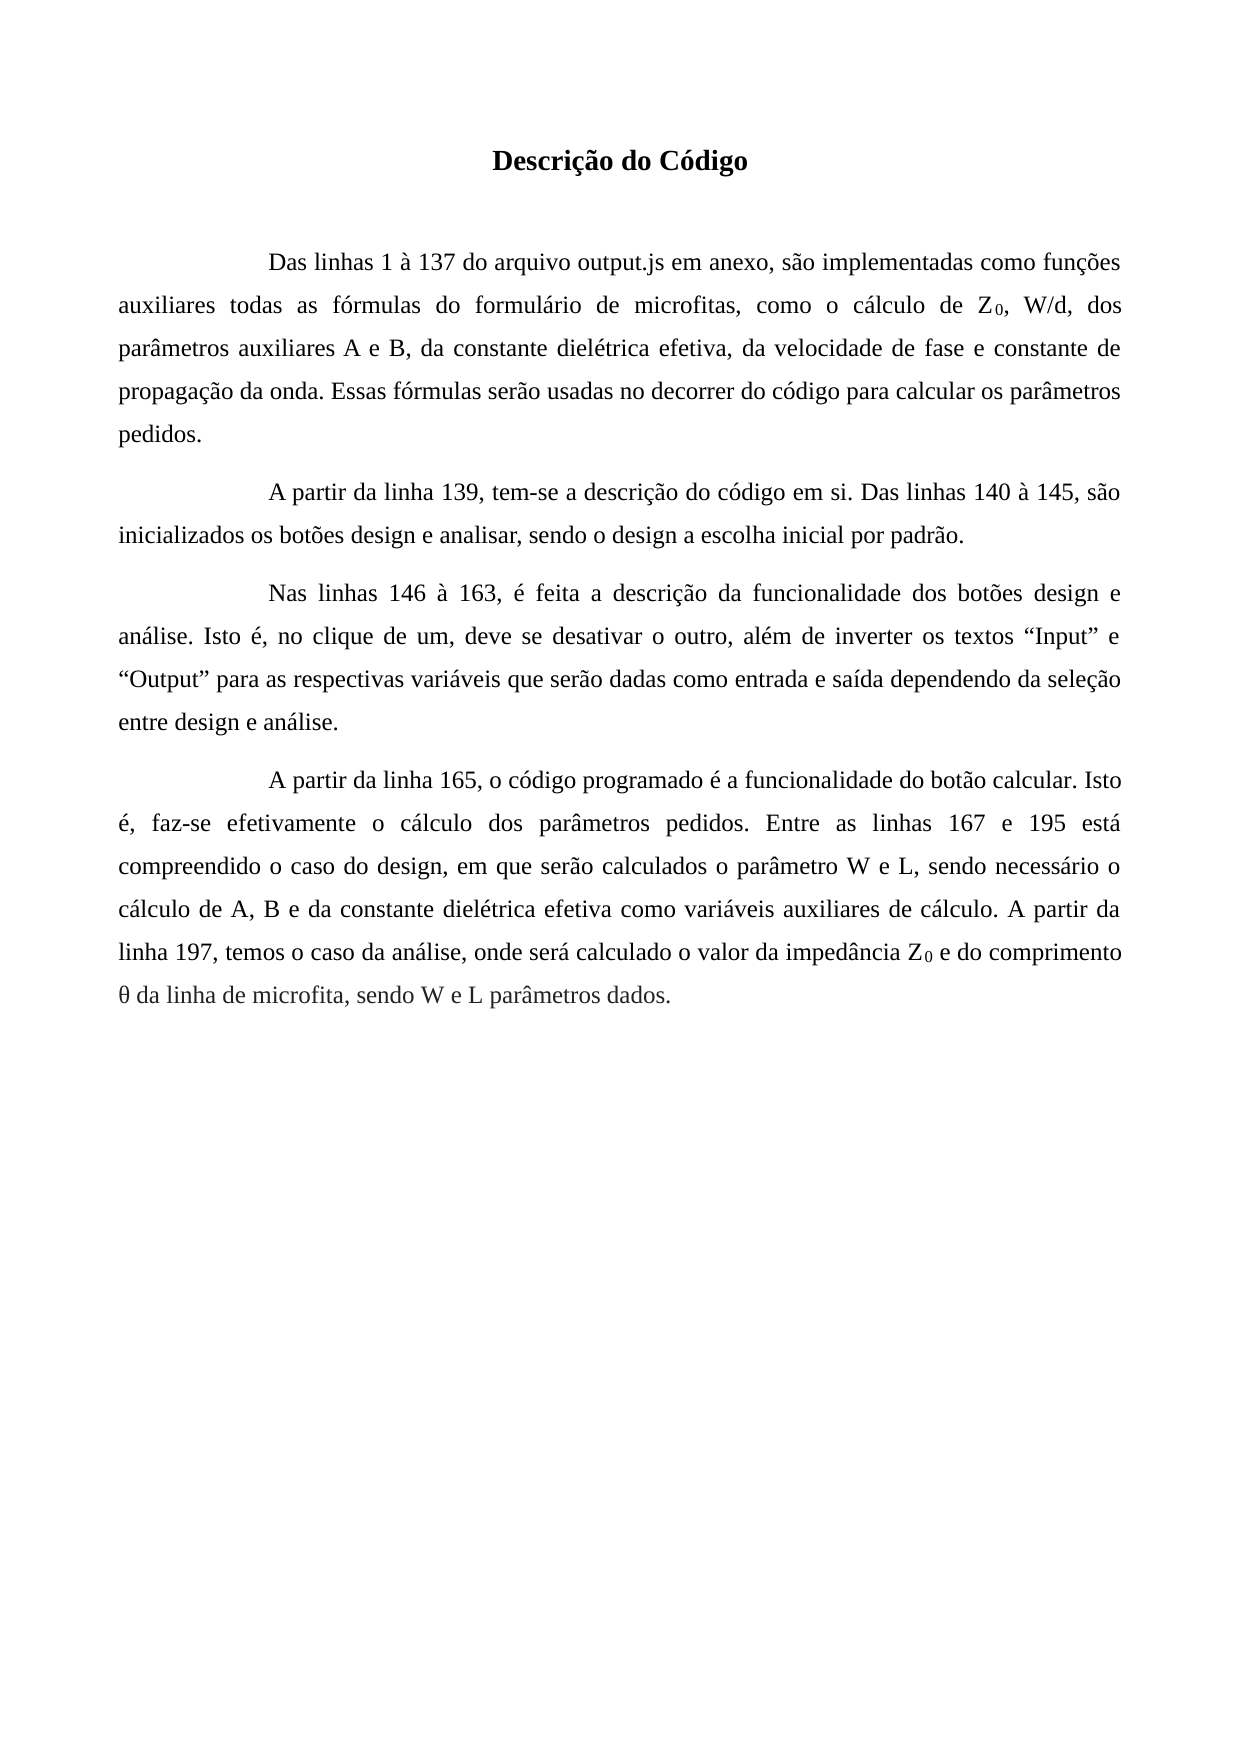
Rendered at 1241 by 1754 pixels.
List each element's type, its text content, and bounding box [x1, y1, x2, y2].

text A partir da linha 139, tem-se a descrição do código em si. Das linhas 140 à 145, são inicializados os botões design e analisar, sendo o design a escolha inicial por padrão. [118, 477, 1122, 549]
text Das linhas 1 à 137 do arquivo output.js em anexo, são implementadas como funções auxiliares todas as fórmulas do formulário de microfitas, como o cálculo de Z0, W/d, dos parâmetros auxiliares A e B, da constante dielétrica efetiva, da velocidade de fase e constante de propagação da onda. Essas fórmulas serão usadas no decorrer do código para calcular os parâmetros pedidos. [118, 247, 1122, 448]
text A partir da linha 165, o código programado é a funcionalidade do botão calcular. Isto é, faz-se efetivamente o cálculo dos parâmetros pedidos. Entre as linhas 167 e 195 está compreendido o caso do design, em que serão calculados o parâmetro W e L, sendo necessário o cálculo de A, B e da constante dielétrica efetiva como variáveis auxiliares de cálculo. A partir da linha 197, temos o caso da análise, onde será calculado o valor da impedância Z0 e do comprimento θ da linha de microfita, sendo W e L parâmetros dados. [118, 765, 1122, 1009]
text Nas linhas 146 à 163, é feita a descrição da funcionalidade dos botões design e análise. Isto é, no clique de um, deve se desativar o outro, além de inverter os textos “Input” e “Output” para as respectivas variáveis que serão dadas como entrada e saída dependendo da seleção entre design e análise. [118, 578, 1122, 736]
subtitle Descrição do Código [118, 143, 1122, 177]
